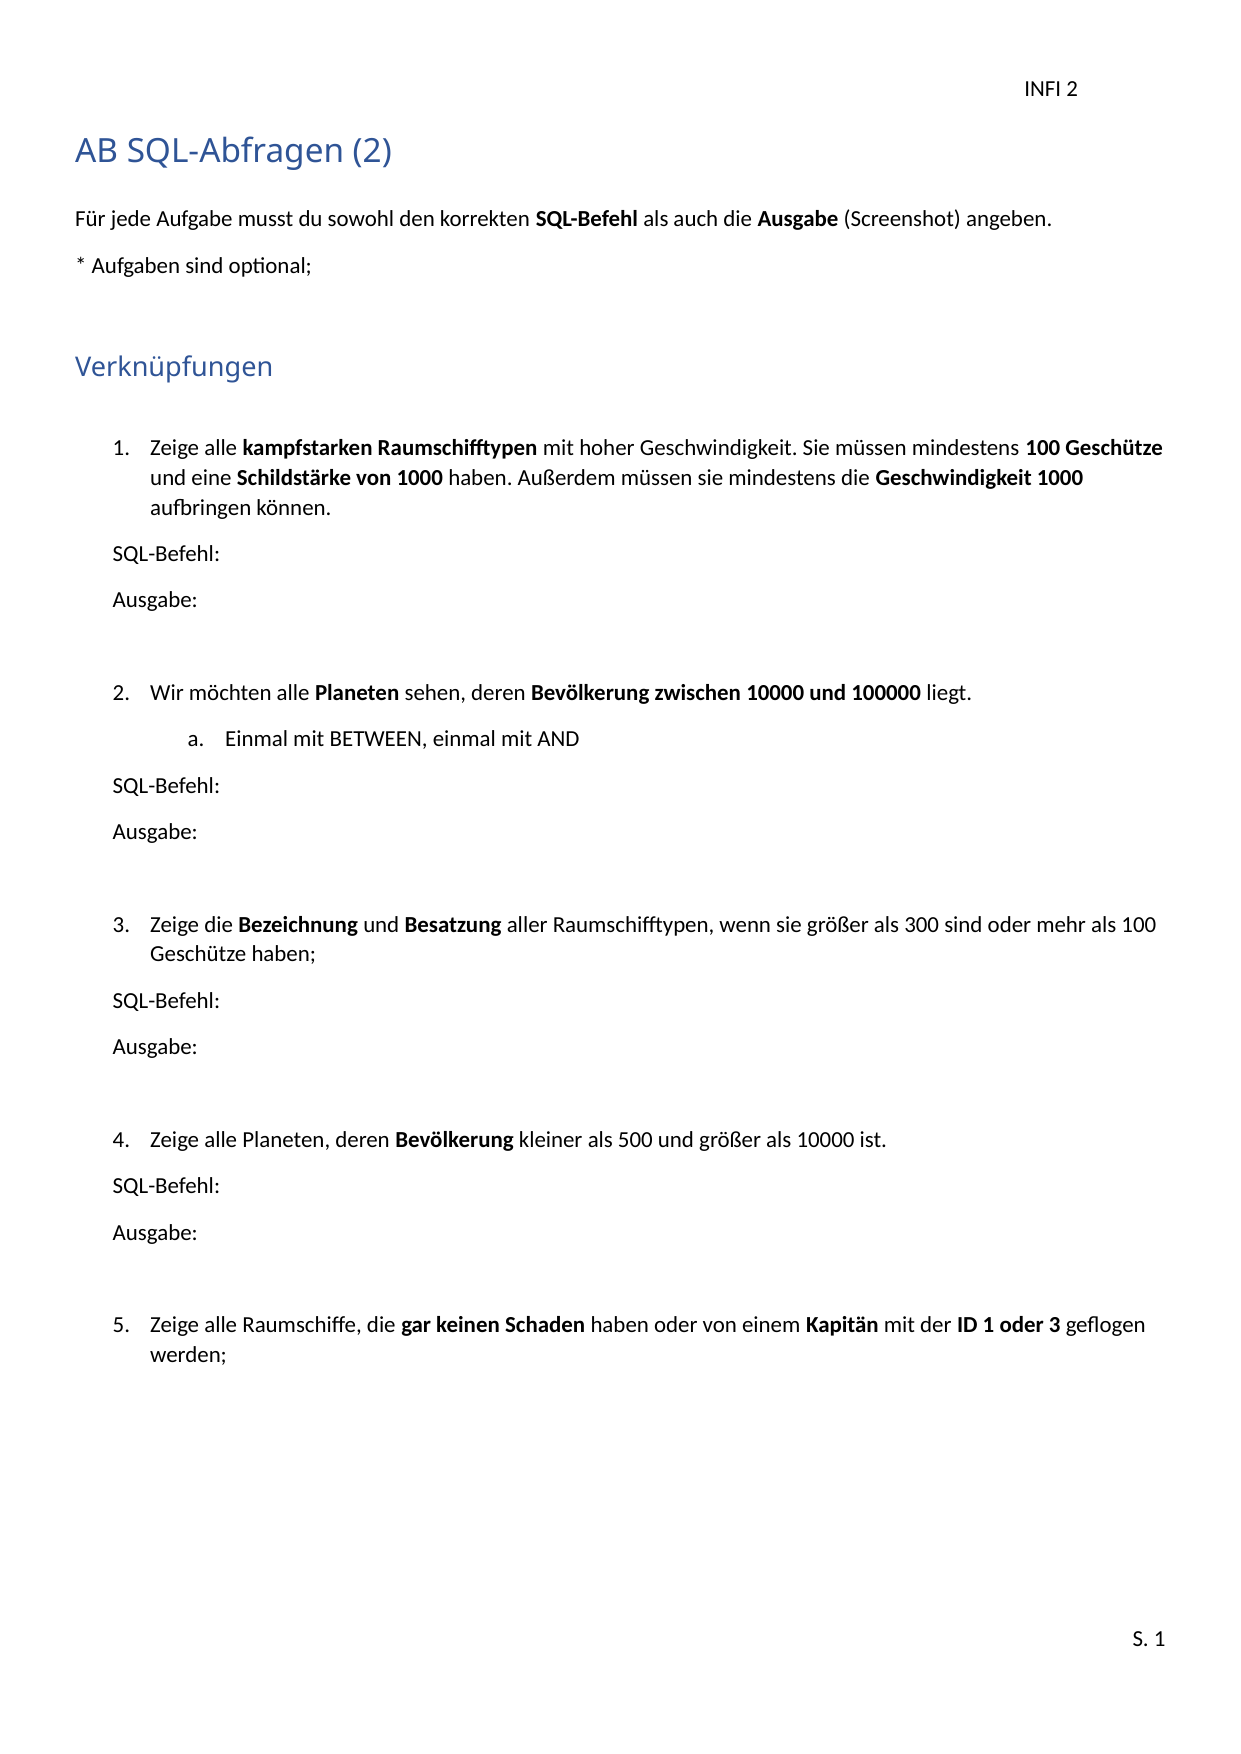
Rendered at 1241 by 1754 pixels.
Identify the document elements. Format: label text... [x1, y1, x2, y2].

text Ausgabe: [75, 1218, 1165, 1246]
text SQL-Befehl: [112, 1171, 1165, 1199]
text Ausgabe: [75, 585, 1165, 613]
text Ausgabe: [75, 817, 1165, 845]
list Zeige alle Planeten, deren Bevölkerung kleiner als 500 und größer als 10000 ist. [112, 1125, 1165, 1153]
subtitle Verknüpfungen [75, 348, 1165, 385]
text * Aufgaben sind optional; [75, 251, 1165, 279]
list Zeige die Bezeichnung und Besatzung aller Raumschifftypen, wenn sie größer als 300 sind oder mehr als 100 Geschütze haben; [112, 910, 1165, 967]
subtitle AB SQL-Abfragen (2) [75, 127, 1165, 172]
text SQL-Befehl: [112, 539, 1165, 567]
list Einmal mit BETWEEN, einmal mit AND [187, 724, 1165, 752]
text SQL-Befehl: [112, 986, 1165, 1014]
text Für jede Aufgabe musst du sowohl den korrekten SQL-Befehl als auch die Ausgabe (Screenshot) angeben. [75, 175, 1165, 233]
text Ausgabe: [75, 1032, 1165, 1060]
list Wir möchten alle Planeten sehen, deren Bevölkerung zwischen 10000 und 100000 liegt. [112, 678, 1165, 706]
text SQL-Befehl: [112, 771, 1165, 799]
list Zeige alle Raumschiffe, die gar keinen Schaden haben oder von einem Kapitän mit der ID 1 oder 3 geflogen werden; [112, 1310, 1165, 1368]
list Zeige alle kampfstarken Raumschifftypen mit hoher Geschwindigkeit. Sie müssen mindestens 100 Geschütze und eine Schildstärke von 1000 haben. Außerdem müssen sie mindestens die Geschwindigkeit 1000 aufbringen können. [112, 433, 1165, 521]
